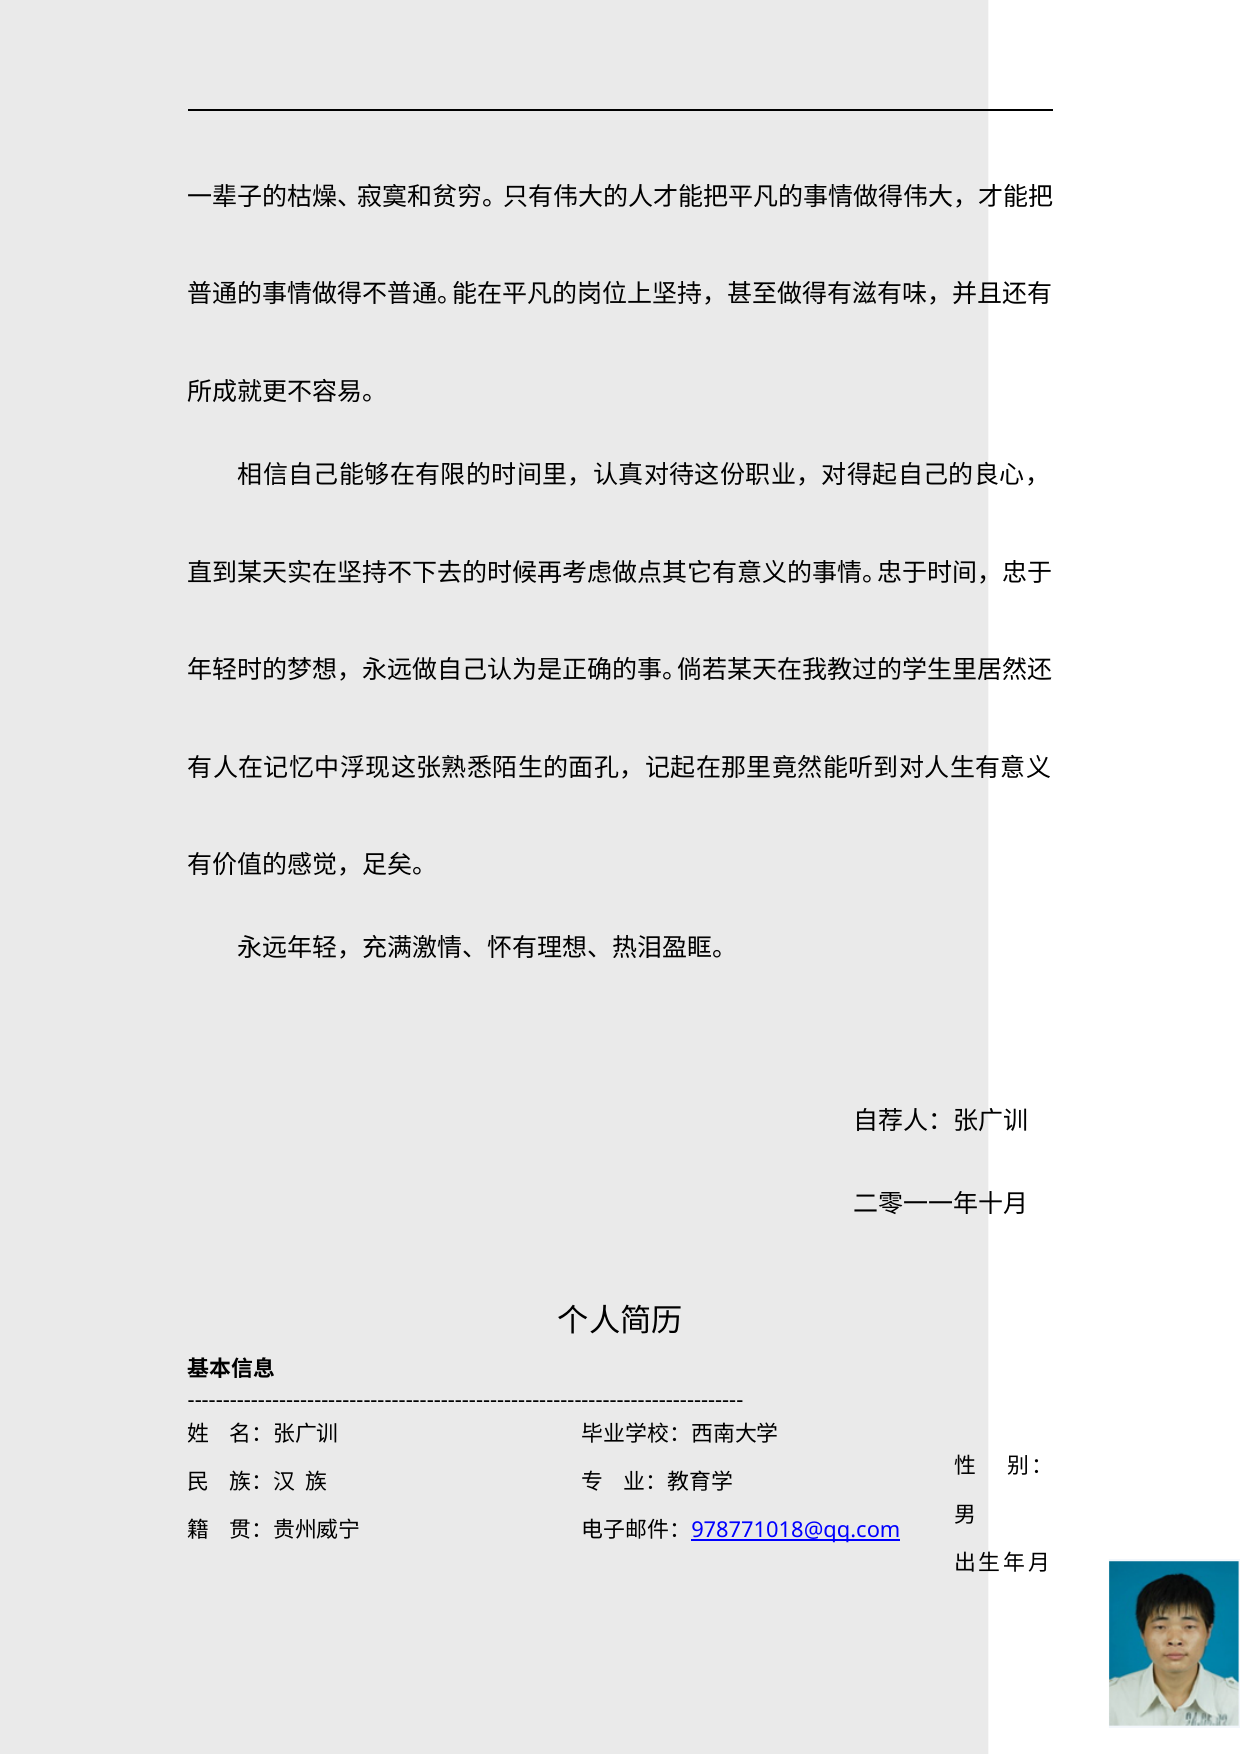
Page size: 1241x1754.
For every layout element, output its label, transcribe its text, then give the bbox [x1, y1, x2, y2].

text 出生年月：1989年12月 [989, 1545, 1053, 1577]
picture [1108, 1559, 1240, 1728]
text 个人简历 [989, 1285, 1053, 1350]
text 性 别：男 [989, 1448, 1053, 1529]
text 自荐人：张广训 [989, 1086, 1028, 1151]
text 教师这个行业在普通人眼里是那么的普通，以至骄傲一点的人都不愿意选择教师这个职业。我们知道从事这种普通职业所要付出的艰辛和坚持，也许就是一辈子的枯燥、寂寞和贫穷。只有伟大的人才能把平凡的事情做得伟大，才能把普通的事情做得不普通。能在平凡的岗位上坚持，甚至做得有滋有味，并且还有所成就更不容易。 [989, 162, 1053, 422]
text 基本信息 [989, 1350, 1053, 1383]
text 二零一一年十月 [989, 1169, 1028, 1234]
picture [0, 0, 989, 1754]
text ------------------------------------------------------------------------------- [989, 1383, 1053, 1415]
text 永远年轻，充满激情、怀有理想、热泪盈眶。 [989, 913, 1053, 978]
text 相信自己能够在有限的时间里，认真对待这份职业，对得起自己的良心，直到某天实在坚持不下去的时候再考虑做点其它有意义的事情。忠于时间，忠于年轻时的梦想，永远做自己认为是正确的事。倘若某天在我教过的学生里居然还有人在记忆中浮现这张熟悉陌生的面孔，记起在那里竟然能听到对人生有意义有价值的感觉，足矣。 [989, 440, 1053, 895]
